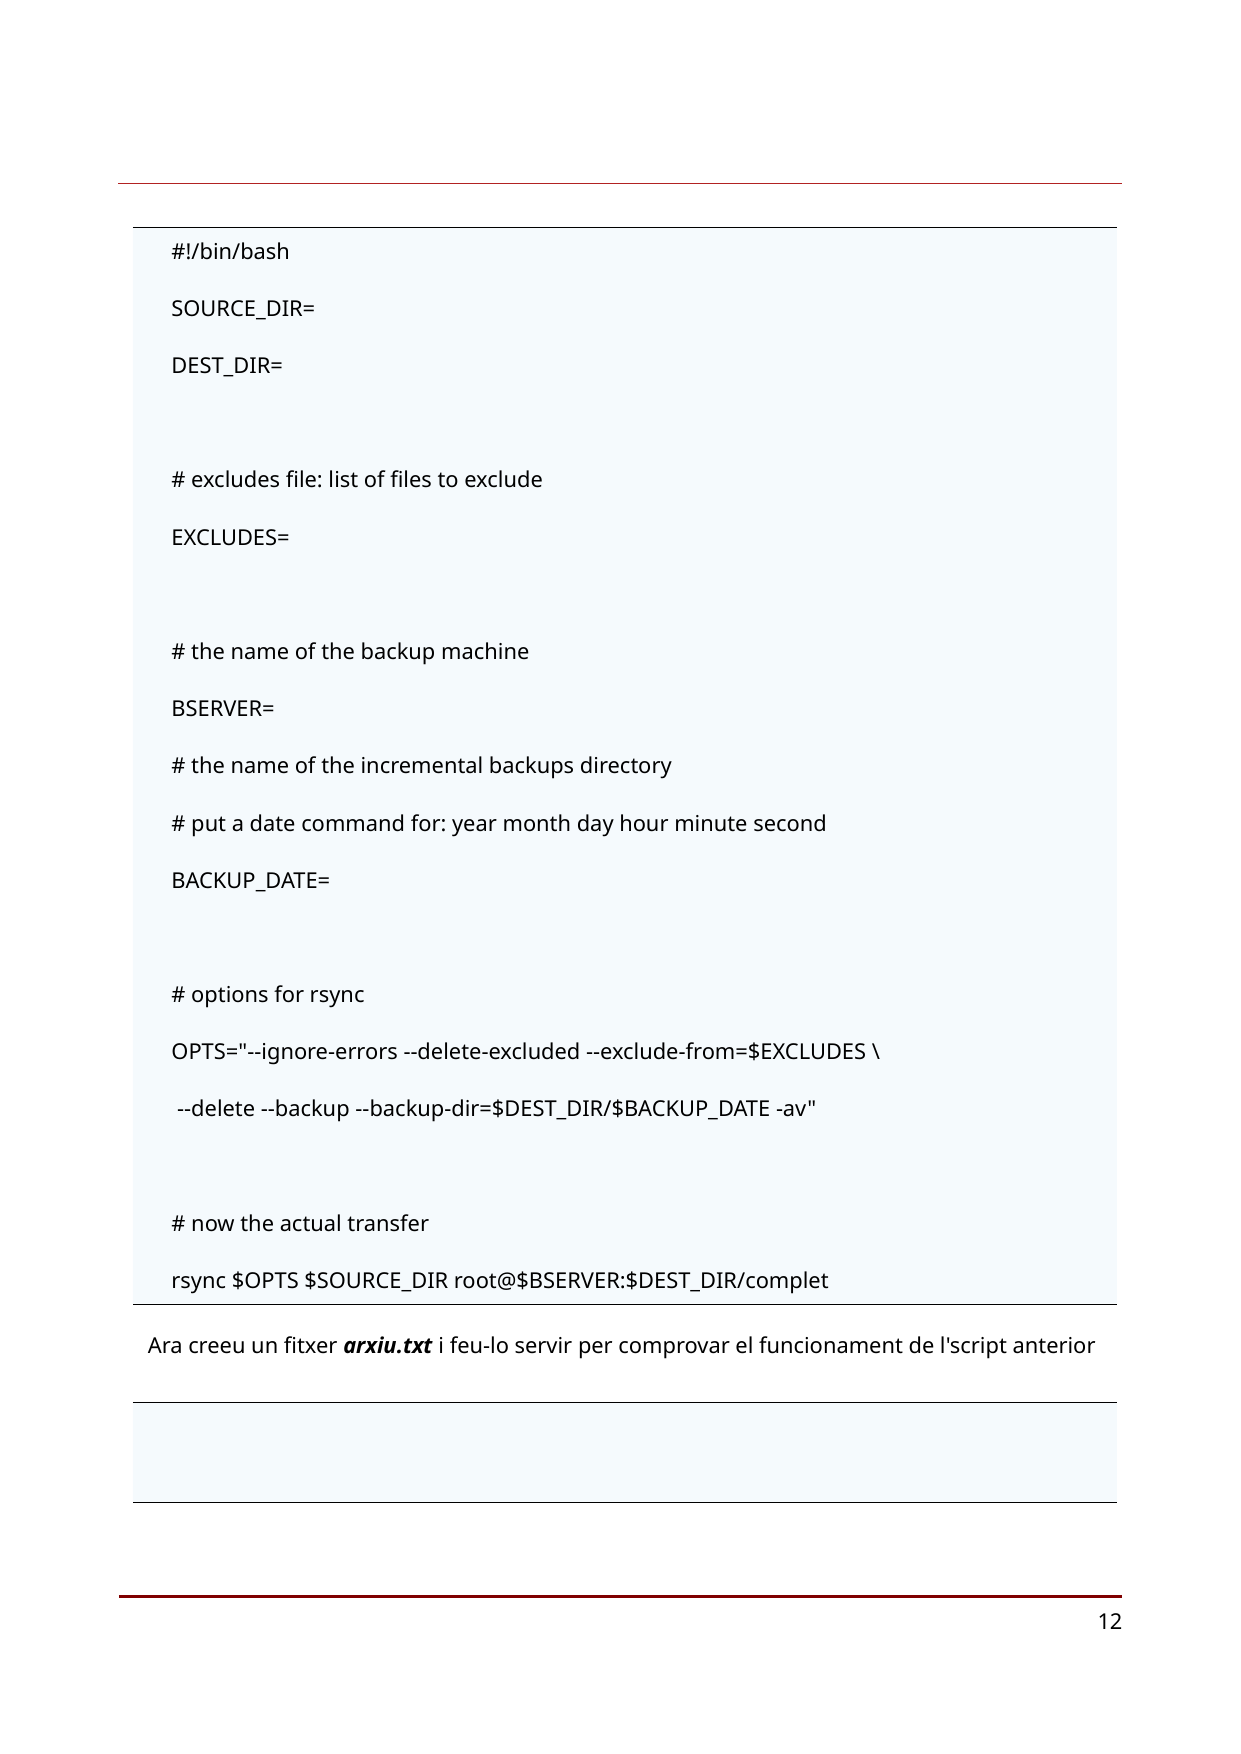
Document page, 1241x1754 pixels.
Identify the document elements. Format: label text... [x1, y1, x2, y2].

text # now the actual transfer [142, 1208, 1108, 1238]
text # excludes file: list of files to exclude [142, 464, 1108, 494]
text Ara creeu un fitxer arxiu.txt i feu-lo servir per comprovar el funcionament de l'script anterior [118, 213, 1122, 1360]
text DEST_DIR= [142, 350, 1108, 380]
text [132, 228, 1117, 1304]
text SOURCE_DIR= [142, 293, 1108, 323]
text BSERVER= [142, 693, 1108, 723]
text # options for rsync [142, 979, 1108, 1009]
text #!/bin/bash [142, 236, 1108, 265]
text # the name of the incremental backups directory [142, 750, 1108, 780]
text OPTS="--ignore-errors --delete-excluded --exclude-from=$EXCLUDES \ [142, 1036, 1108, 1066]
text # put a date command for: year month day hour minute second [142, 807, 1108, 837]
text # the name of the backup machine [142, 636, 1108, 666]
text rsync $OPTS $SOURCE_DIR root@$BSERVER:$DEST_DIR/complet [142, 1265, 1108, 1295]
text EXCLUDES= [142, 522, 1108, 551]
text BACKUP_DATE= [142, 865, 1108, 894]
text --delete --backup --backup-dir=$DEST_DIR/$BACKUP_DATE -av" [142, 1093, 1108, 1123]
